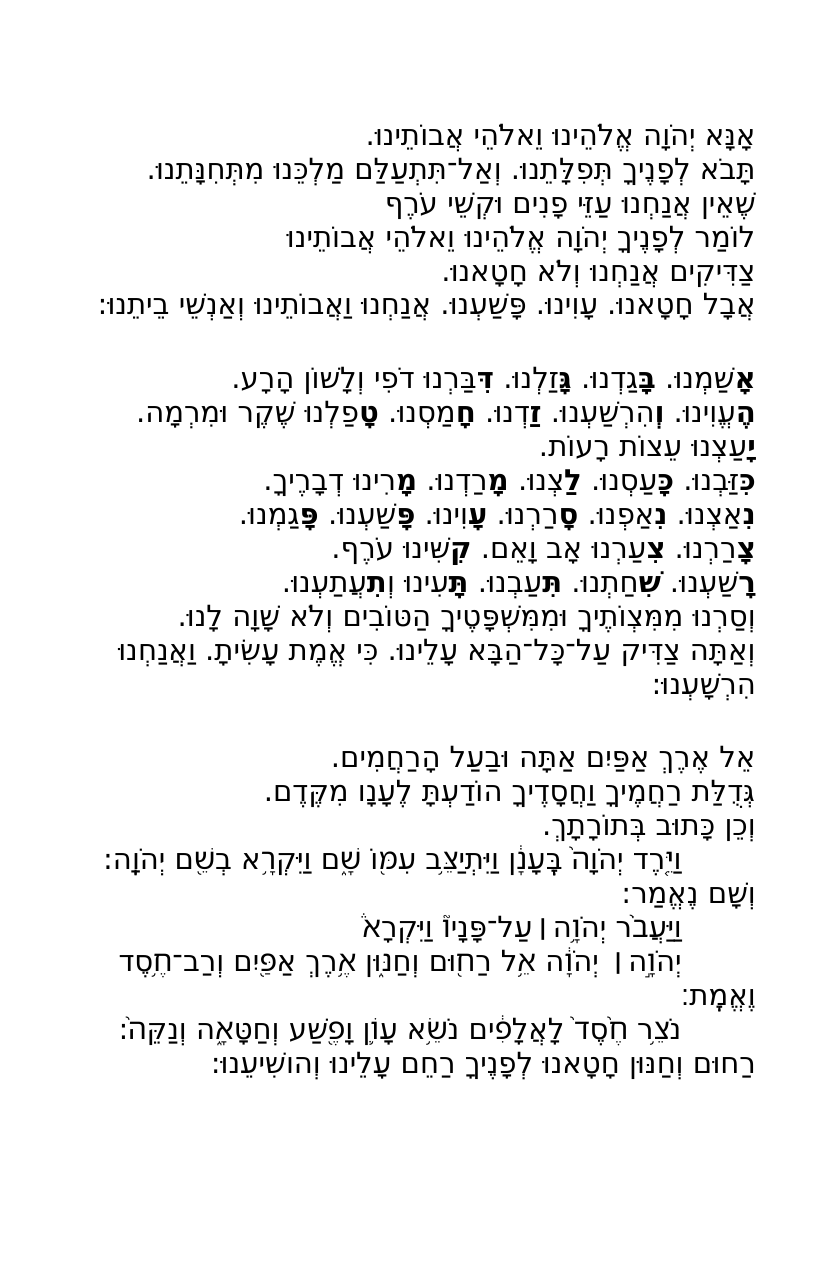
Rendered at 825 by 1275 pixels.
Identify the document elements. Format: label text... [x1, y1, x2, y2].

text וְכֵן כָּתוּב בְּתוֹרָתָךְ. [53, 809, 756, 843]
text צַדִּיקִים אֲנַחְנוּ וְלֹא חָטָאנוּ. [53, 254, 756, 288]
text צָרַרְנוּ. צִעַרְנוּ אָב וָאֵם. קִשִּׁינוּ עֹרֶף. [53, 531, 756, 565]
text נֹצֵ֥ר‏ חֶ֙סֶד֙ לָאֲלָפִ֔ים נֹשֵׂ֥א עָוֺ֛ן וָפֶ֖שַׁע וְחַטָּאָ֑ה וְנַקֵּה֙: [53, 1012, 756, 1046]
text כִּזַּבְנוּ. כָּעַסְנוּ. לַצְנוּ. מָרַדְנוּ. מָרִינוּ דְבָרֶיךָ. [53, 463, 756, 497]
text וְאַתָּה צַדִּיק עַל־כָּל־הַבָּא עָלֵינוּ. כִּי אֱמֶת עָשִׂיתָ. וַאֲנַחְנוּ הִרְשָׁעְנוּ: [53, 633, 756, 701]
text לוֹמַר לְפָנֶיךָ יְהֹוָה אֱלֹהֵינוּ וֵאלֹהֵי אֲבוֹתֵינוּ [53, 220, 756, 254]
text וַיַּעֲבֹ֨ר יְהֹוָ֥ה ׀ עַל־פָּנָיו֮ וַיִּקְרָא֒ [53, 911, 756, 944]
text וַיֵּ֤רֶד יְהֹוָה֙ בֶּֽעָנָ֔ן וַיִּתְיַצֵּ֥ב עִמּ֖וֹ שָׁ֑ם וַיִּקְרָ֥א בְשֵׁ֖ם יְהֹוָֽה: [53, 843, 756, 877]
text יָעַצְנוּ עֵצוֹת רָעוֹת. [53, 429, 756, 463]
text רָשַׁעְנוּ. שִׁחַתְנוּ. תִּעַבְנוּ. תָּעִינוּ וְתִעֲתַעְנוּ. [53, 565, 756, 599]
text אָנָּא יְהֹוָה אֱלֹהֵינוּ וֵאלֹהֵי אֲבוֹתֵינוּ. [53, 118, 756, 152]
text יְהֹוָ֣ה ׀ יְהֹוָ֔ה אֵ֥ל רַח֖וּם וְחַנּ֑וּן אֶ֥רֶךְ אַפַּ֖יִם וְרַב־חֶ֥סֶד וֶאֱמֶֽת׃ [53, 944, 756, 1012]
text וְשָׁם נֶאֱמַר: [53, 877, 756, 911]
text נִאַצְנוּ. נִאַפְנוּ. סָרַרְנוּ. עָוִינוּ. פָּשַׁעְנוּ. פָּגַמְנוּ. [53, 497, 756, 531]
text שֶׁאֵין אֲנַחְנוּ עַזֵּי פָנִים וּקְשֵׁי עֹרֶף [53, 186, 756, 220]
text רַחוּם וְחַנּוּן חָטָאנוּ לְפָנֶיךָ רַחֵם עָלֵינוּ וְהושִׁיעֵנוּ: [53, 1046, 756, 1080]
text וְסַרְנוּ מִמִּצְוֹתֶיךָ וּמִמִּשְׁפָּטֶיךָ הַטּוֹבִים וְלֹא שָׁוָה לָנוּ. [53, 599, 756, 633]
text אֵל אֶרֶךְ אַפַּיִם אַתָּה וּבַעַל הָרַחֲמִים. [53, 741, 756, 775]
text תָּבֹא לְפָנֶיךָ תְּפִלָּתֵנוּ. וְאַל־תִּתְעַלַּם מַלְכֵּנוּ מִתְּחִנָּתֵנוּ. [53, 152, 756, 186]
text אָשַׁמְנוּ. בָּגַדְנוּ. גָּזַלְנוּ. דִּבַּרְנוּ דֹפִי וְלָשׁוֹן הָרָע. [53, 362, 756, 396]
text גְּדֻלַּת רַחֲמֶיךָ וַחֲסָדֶיךָ הוֹדַעְתָּ לֶעָנָו מִקֶּדֶם. [53, 775, 756, 809]
text הֶעֱוִינוּ. וְהִרְשַׁעְנוּ. זַדְנוּ. חָמַסְנוּ. טָפַלְנוּ שֶׁקֶר וּמִרְמָה. [53, 396, 756, 429]
text אֲבָל חָטָאנוּ. עָוִינוּ. פָּשַׁעְנוּ. אֲנַחְנוּ וַאֲבוֹתֵינוּ וְאַנְשֵׁי בֵיתֵנוּ: [53, 288, 756, 322]
